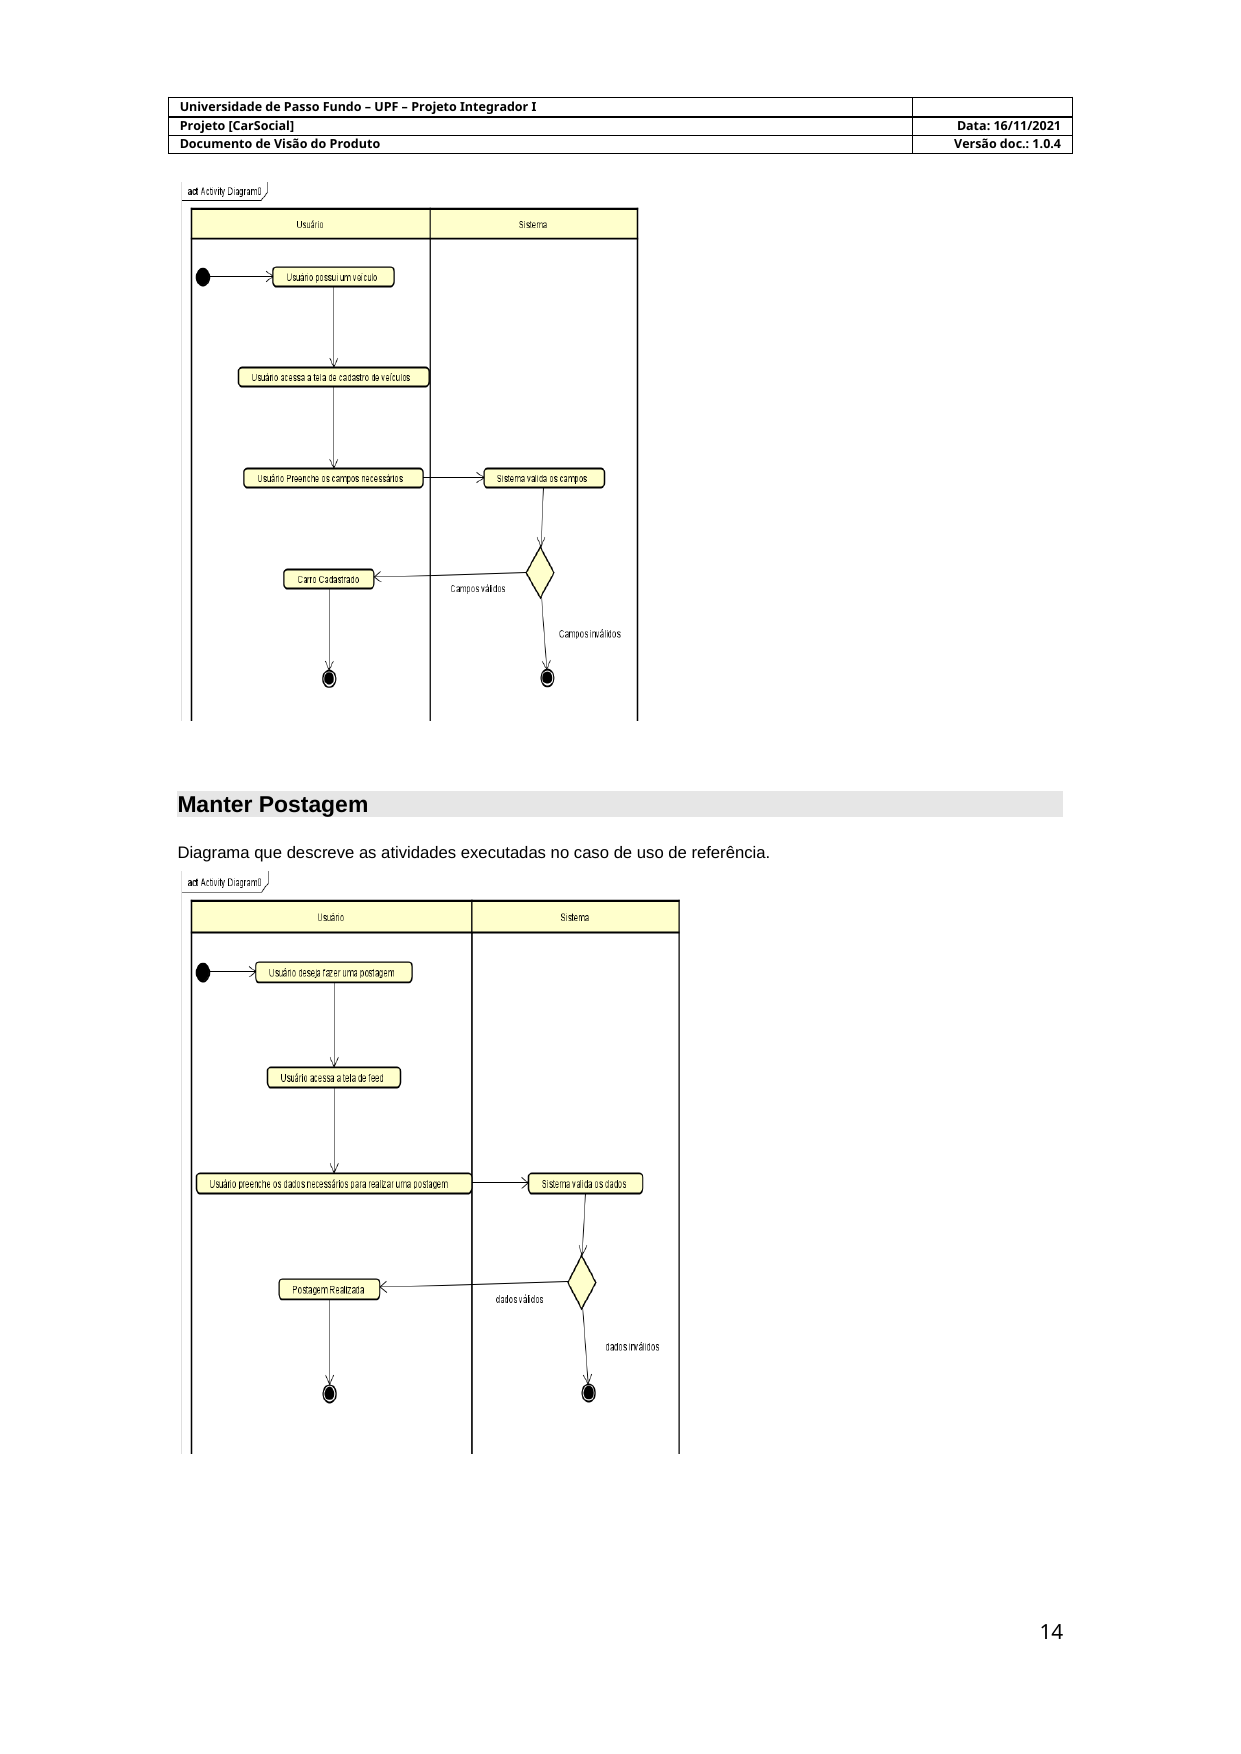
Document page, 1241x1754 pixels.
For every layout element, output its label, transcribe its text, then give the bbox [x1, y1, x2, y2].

text Manter Postagem [177, 791, 1063, 817]
text Diagrama que descreve as atividades executadas no caso de uso de referência. [177, 843, 1063, 862]
